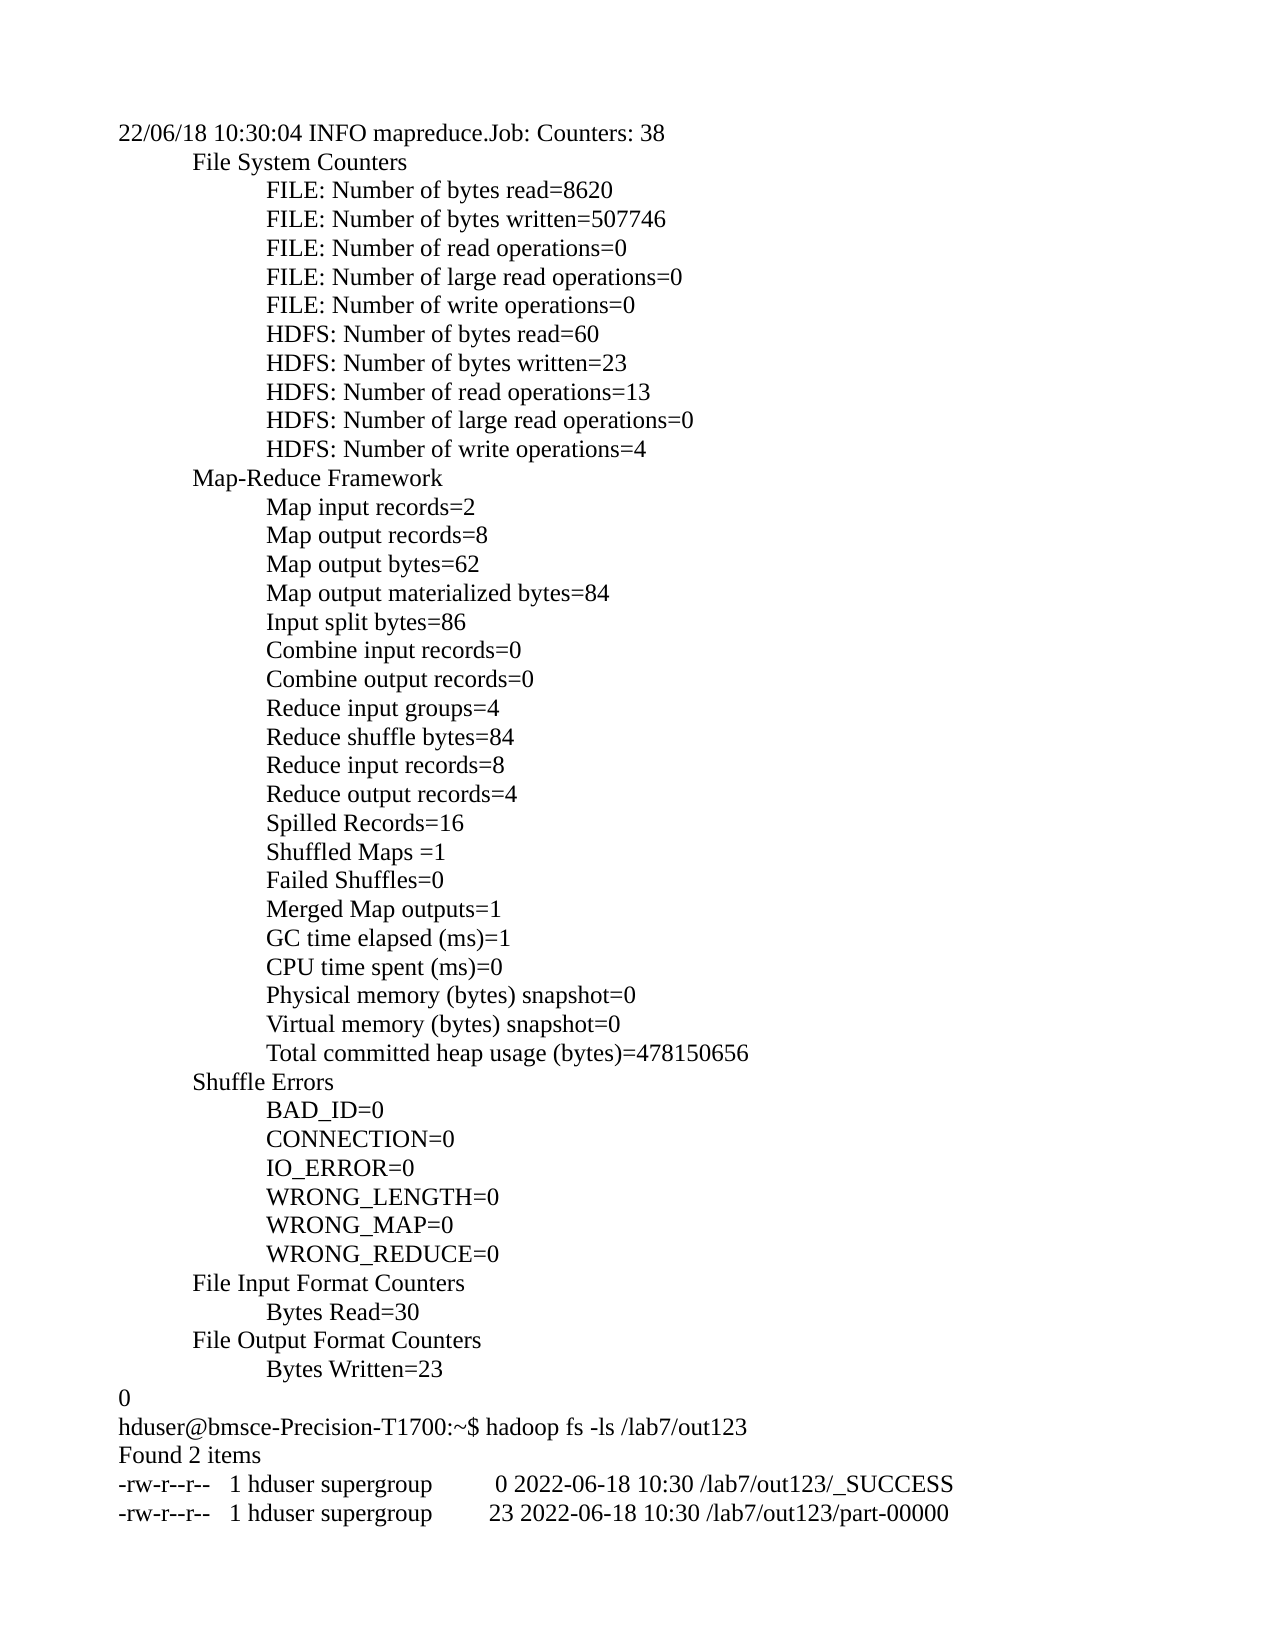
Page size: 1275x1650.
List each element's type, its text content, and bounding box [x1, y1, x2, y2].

text Map output records=8 [118, 521, 1157, 549]
text File Output Format Counters [118, 1326, 1157, 1354]
text Merged Map outputs=1 [118, 894, 1157, 923]
text Physical memory (bytes) snapshot=0 [118, 981, 1157, 1009]
text -rw-r--r-- 1 hduser supergroup 0 2022-06-18 10:30 /lab7/out123/_SUCCESS [118, 1469, 1157, 1498]
text Bytes Written=23 [118, 1354, 1157, 1383]
text Total committed heap usage (bytes)=478150656 [118, 1038, 1157, 1067]
text IO_ERROR=0 [118, 1153, 1157, 1182]
text HDFS: Number of bytes written=23 [118, 348, 1157, 377]
text Input split bytes=86 [118, 607, 1157, 636]
text Map input records=2 [118, 492, 1157, 521]
text Spilled Records=16 [118, 808, 1157, 837]
text Map-Reduce Framework [118, 463, 1157, 492]
text Reduce input records=8 [118, 751, 1157, 779]
text FILE: Number of write operations=0 [118, 291, 1157, 319]
text File System Counters [118, 147, 1157, 176]
text HDFS: Number of bytes read=60 [118, 319, 1157, 348]
text Virtual memory (bytes) snapshot=0 [118, 1009, 1157, 1038]
text BAD_ID=0 [118, 1096, 1157, 1124]
text File Input Format Counters [118, 1268, 1157, 1297]
text HDFS: Number of read operations=13 [118, 377, 1157, 406]
text CPU time spent (ms)=0 [118, 952, 1157, 981]
text Combine input records=0 [118, 636, 1157, 664]
text Failed Shuffles=0 [118, 866, 1157, 894]
text WRONG_REDUCE=0 [118, 1239, 1157, 1268]
text Map output materialized bytes=84 [118, 578, 1157, 607]
text Reduce shuffle bytes=84 [118, 722, 1157, 751]
text HDFS: Number of write operations=4 [118, 434, 1157, 463]
text hduser@bmsce-Precision-T1700:~$ hadoop fs -ls /lab7/out123 [118, 1412, 1157, 1441]
text Map output bytes=62 [118, 549, 1157, 578]
text WRONG_MAP=0 [118, 1211, 1157, 1239]
text HDFS: Number of large read operations=0 [118, 406, 1157, 434]
text Shuffled Maps =1 [118, 837, 1157, 866]
text FILE: Number of bytes read=8620 [118, 176, 1157, 204]
text WRONG_LENGTH=0 [118, 1182, 1157, 1211]
text Found 2 items [118, 1441, 1157, 1469]
text 22/06/18 10:30:04 INFO mapreduce.Job: Counters: 38 [118, 118, 1157, 147]
text Bytes Read=30 [118, 1297, 1157, 1326]
text -rw-r--r-- 1 hduser supergroup 23 2022-06-18 10:30 /lab7/out123/part-00000 [118, 1498, 1157, 1527]
text Combine output records=0 [118, 664, 1157, 693]
text GC time elapsed (ms)=1 [118, 923, 1157, 952]
text 0 [118, 1383, 1157, 1412]
text Reduce output records=4 [118, 779, 1157, 808]
text CONNECTION=0 [118, 1124, 1157, 1153]
text FILE: Number of large read operations=0 [118, 262, 1157, 291]
text FILE: Number of read operations=0 [118, 233, 1157, 262]
text Shuffle Errors [118, 1067, 1157, 1096]
text Reduce input groups=4 [118, 693, 1157, 722]
text FILE: Number of bytes written=507746 [118, 204, 1157, 233]
